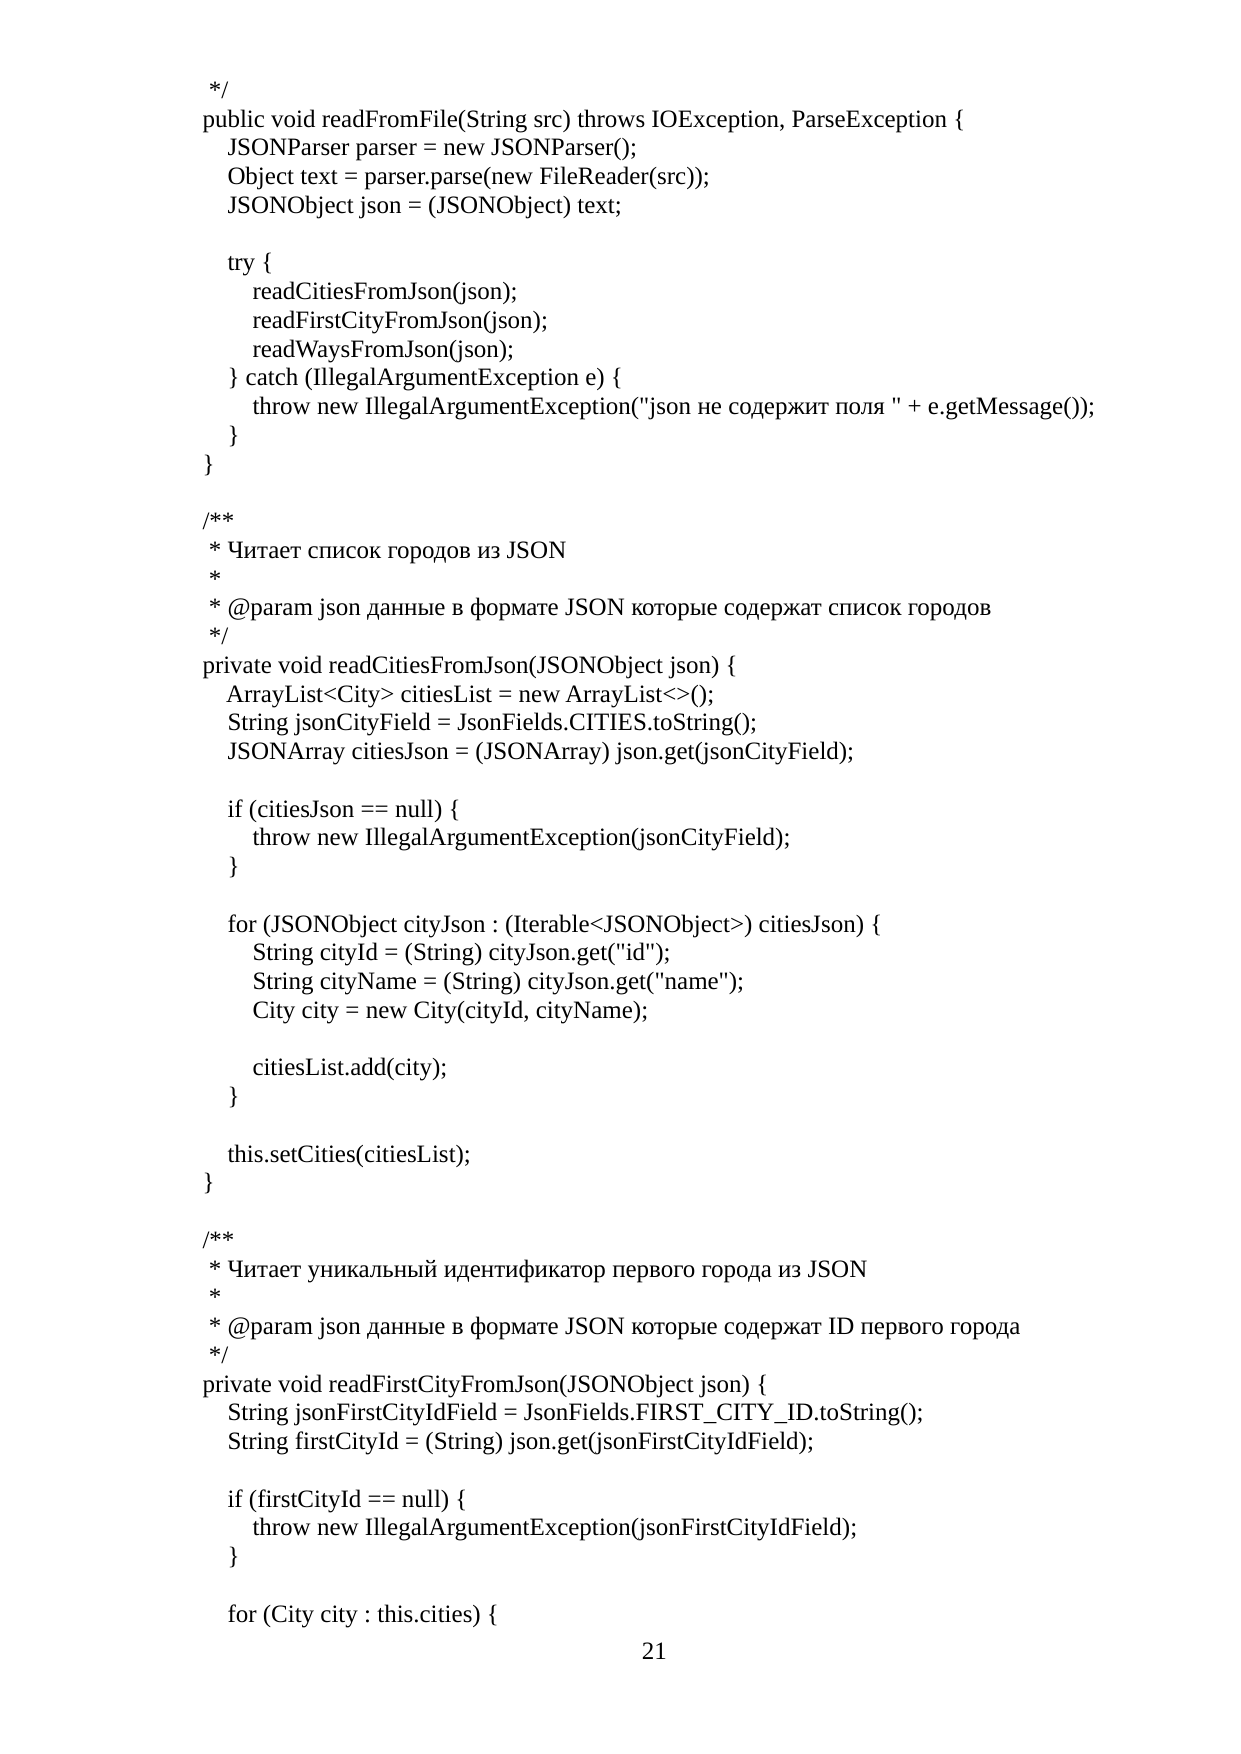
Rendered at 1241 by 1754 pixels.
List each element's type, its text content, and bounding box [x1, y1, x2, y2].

text */ public void readFromFile(String src) throws IOException, ParseException { JSONParser parser = new JSONParser(); Object text = parser.parse(new FileReader(src)); JSONObject json = (JSONObject) text; try { readCitiesFromJson(json); readFirstCityFromJson(json); readWaysFromJson(json); } catch (IllegalArgumentException e) { throw new IllegalArgumentException("json не содержит поля " + e.getMessage()); } } /** * Читает список городов из JSON * * @param json данные в формате JSON которые содержат список городов */ private void readCitiesFromJson(JSONObject json) { ArrayList<City> citiesList = new ArrayList<>(); String jsonCityField = JsonFields.CITIES.toString(); JSONArray citiesJson = (JSONArray) json.get(jsonCityField); if (citiesJson == null) { throw new IllegalArgumentException(jsonCityField); } for (JSONObject cityJson : (Iterable<JSONObject>) citiesJson) { String cityId = (String) cityJson.get("id"); String cityName = (String) cityJson.get("name"); City city = new City(cityId, cityName); citiesList.add(city); } this.setCities(citiesList); } /** * Читает уникальный идентификатор первого города из JSON * * @param json данные в формате JSON которые содержат ID первого города */ private void readFirstCityFromJson(JSONObject json) { String jsonFirstCityIdField = JsonFields.FIRST_CITY_ID.toString(); String firstCityId = (String) json.get(jsonFirstCityIdField); if (firstCityId == null) { throw new IllegalArgumentException(jsonFirstCityIdField); } for (City city : this.cities) { [177, 75, 1152, 1627]
